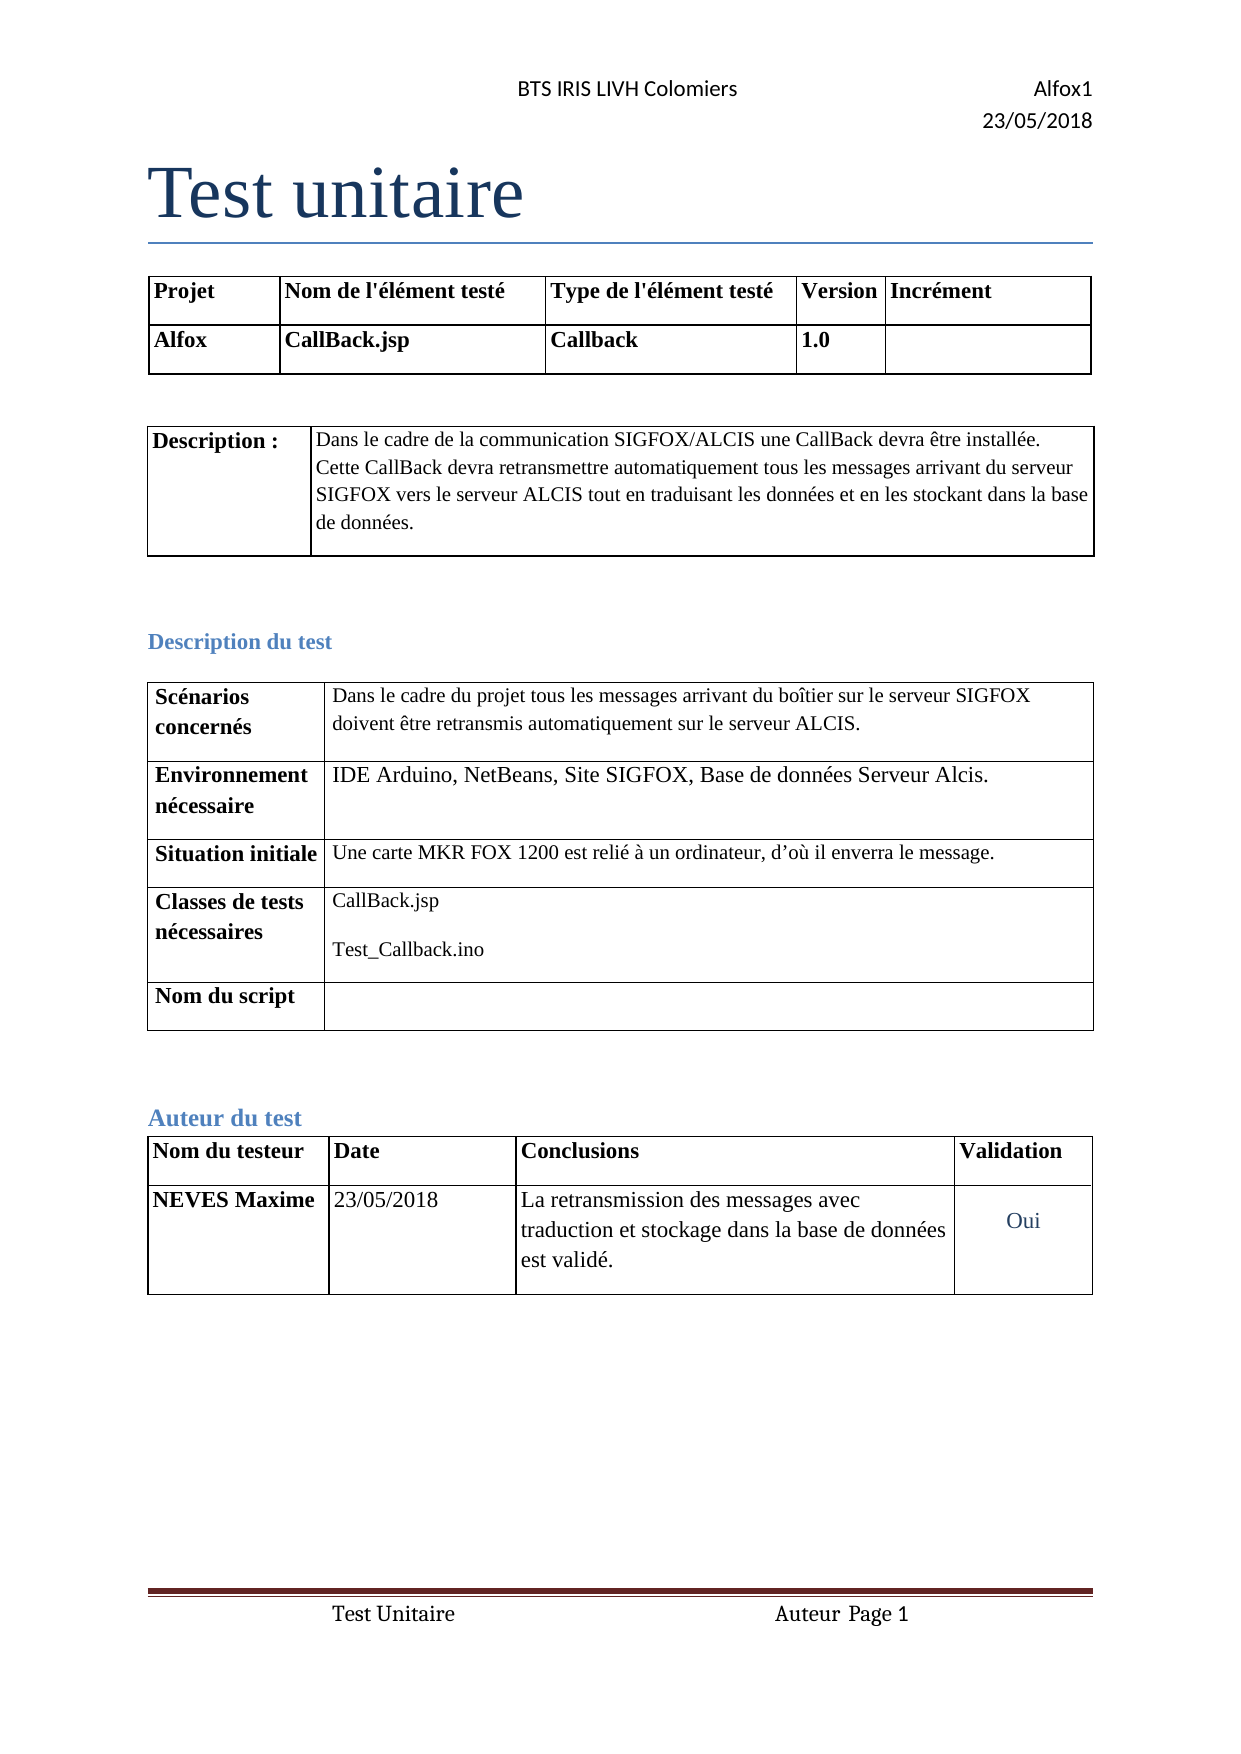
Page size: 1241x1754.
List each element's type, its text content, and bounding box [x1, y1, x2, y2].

table_cell IDE Arduino, NetBeans, Site SIGFOX, Base de données Serveur Alcis. [325, 762, 1093, 839]
table_cell La retransmission des messages avec traduction et stockage dans la base de données est validé. [517, 1186, 954, 1294]
table_cell Situation initiale [148, 840, 324, 887]
table_cell CallBack.jsp [281, 326, 545, 373]
table_header Dans le cadre du projet tous les messages arrivant du boîtier sur le serveur SIGFOX doivent être retransmis automatiquement sur le serveur ALCIS. [325, 683, 1093, 761]
subtitle Description du test [148, 628, 1093, 655]
table_header Description : [148, 427, 310, 555]
table_header Date [330, 1137, 515, 1184]
table_cell Une carte MKR FOX 1200 est relié à un ordinateur, d’où il enverra le message. [325, 840, 1093, 887]
table_header Nom du testeur [149, 1137, 328, 1184]
table_header Incrément [886, 277, 1090, 324]
table_cell Nom du script [148, 983, 324, 1030]
table_cell NEVES Maxime [149, 1186, 328, 1294]
table_cell CallBack.jsp Test_Callback.ino [325, 888, 1093, 982]
table_header Version [797, 277, 885, 324]
table_header Type de l'élément testé [546, 277, 796, 324]
table_cell 1.0 [797, 326, 885, 373]
table_cell Alfox [150, 326, 279, 373]
table_cell 23/05/2018 [330, 1186, 515, 1294]
table_cell Classes de tests nécessaires [148, 888, 324, 982]
table_cell [886, 326, 1090, 373]
subtitle Auteur du test [148, 1103, 1093, 1131]
table_cell Oui [955, 1185, 1092, 1294]
table_header Conclusions [517, 1137, 954, 1184]
subtitle Test unitaire [148, 148, 1093, 242]
table_cell Callback [546, 326, 796, 373]
table_header Nom de l'élément testé [281, 277, 545, 324]
table_header Dans le cadre de la communication SIGFOX/ALCIS une CallBack devra être installée. Cette CallBack devra retransmettre automatiquement tous les messages arrivant du serveur SIGFOX vers le serveur ALCIS tout en traduisant les données et en les stockant dans la base de données. [312, 427, 1093, 555]
table_header Projet [150, 277, 279, 324]
table_cell Environnement nécessaire [148, 762, 324, 839]
table_header Scénarios concernés [148, 683, 324, 761]
table_cell [325, 983, 1093, 1030]
table_header Validation [955, 1137, 1092, 1184]
